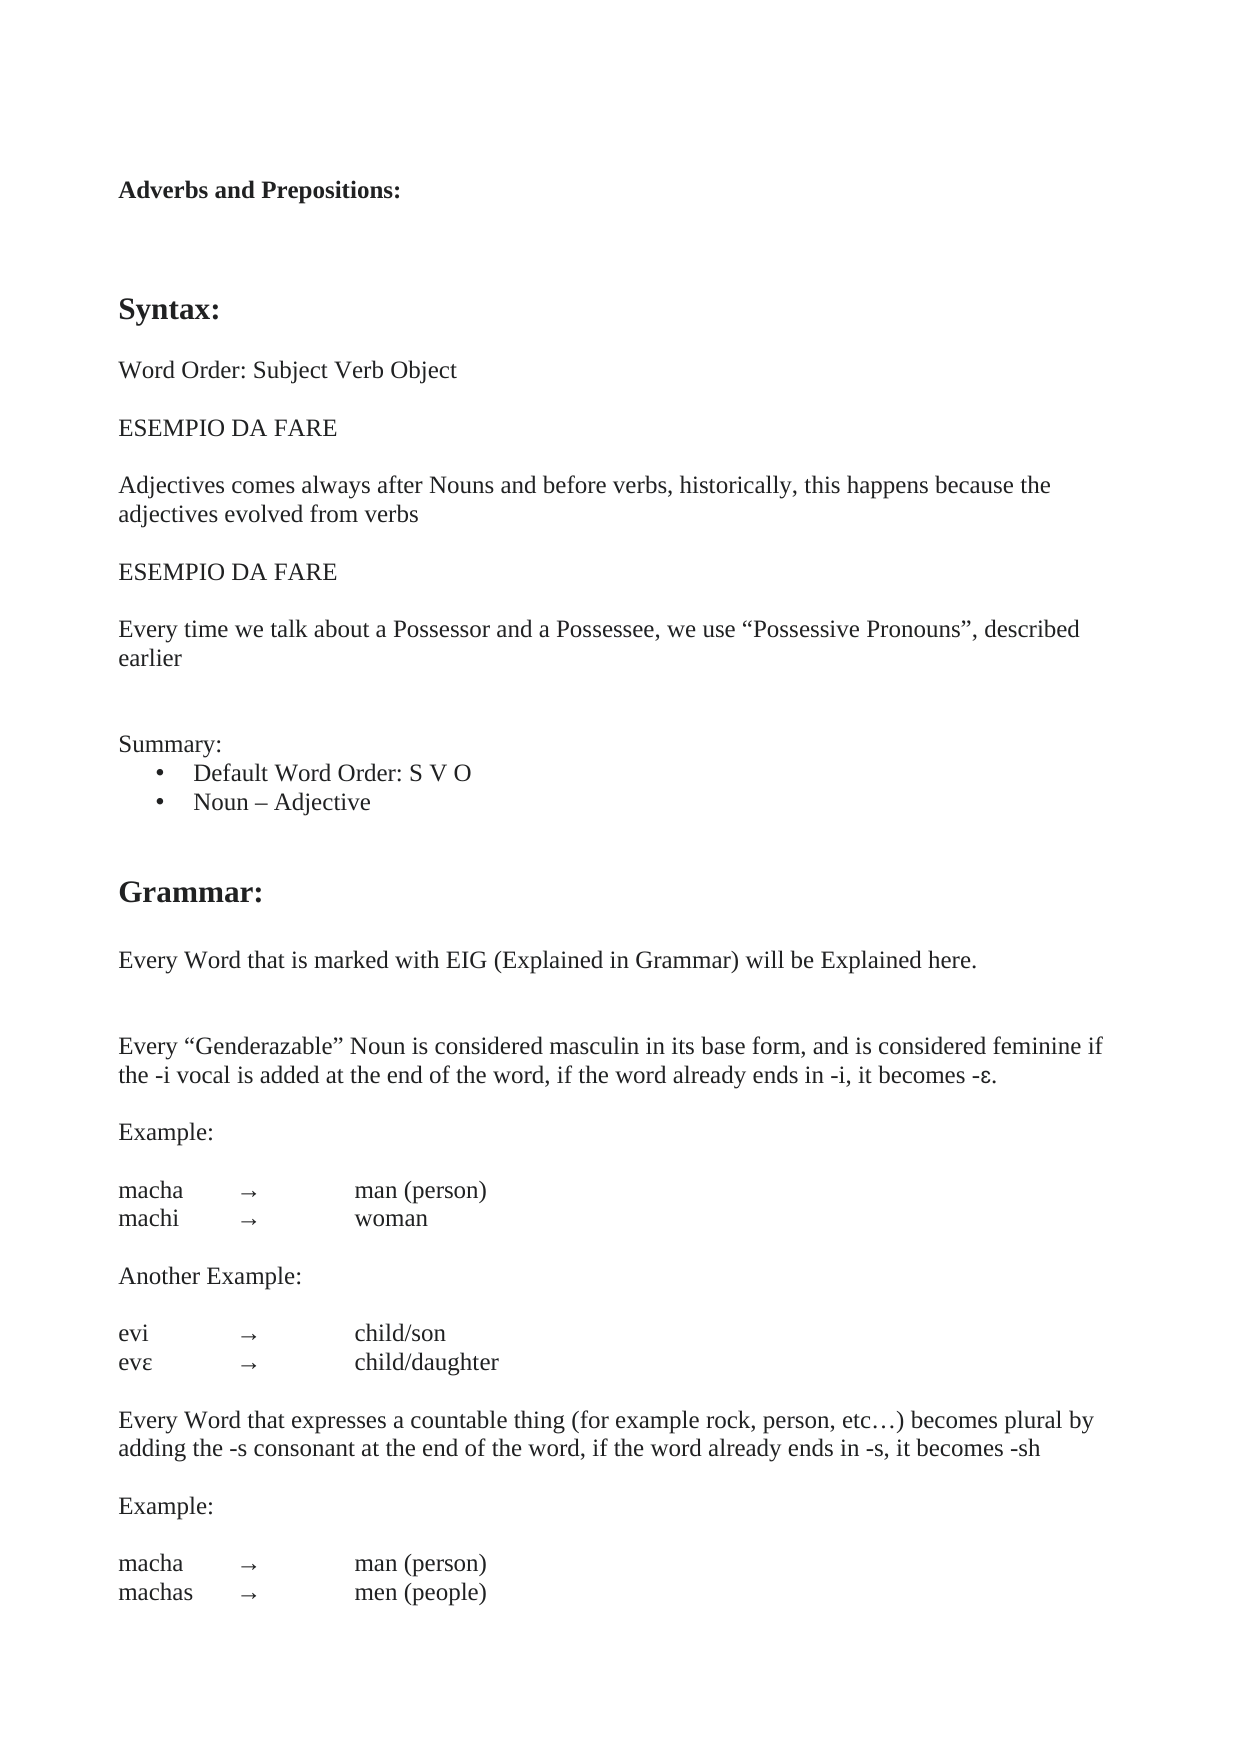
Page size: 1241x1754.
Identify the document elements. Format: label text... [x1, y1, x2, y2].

text ESEMPIO DA FARE [118, 557, 1122, 585]
text Every “Genderazable” Noun is considered masculin in its base form, and is considered feminine if the -i vocal is added at the end of the word, if the word already ends in -i, it becomes -ɛ. [118, 1031, 1122, 1088]
list Default Word Order: S V O [156, 758, 1122, 787]
text Adverbs and Prepositions: [118, 176, 1122, 204]
text macha → man (person) [118, 1175, 1122, 1203]
text Summary: [118, 729, 1122, 758]
text Word Order: Subject Verb Object [118, 355, 1122, 384]
text Every Word that expresses a countable thing (for example rock, person, etc…) becomes plural by adding the -s consonant at the end of the word, if the word already ends in -s, it becomes -sh [118, 1405, 1122, 1462]
text Grammar: [118, 873, 1122, 909]
list Noun – Adjective [156, 787, 1122, 815]
text evi → child/son [118, 1318, 1122, 1347]
text Example: [118, 1117, 1122, 1146]
text evɛ → child/daughter [118, 1347, 1122, 1376]
text Another Example: [118, 1261, 1122, 1290]
text Example: [118, 1491, 1122, 1520]
text Syntax: [118, 291, 1122, 327]
text machi → woman [118, 1203, 1122, 1232]
text Adjectives comes always after Nouns and before verbs, historically, this happens because the adjectives evolved from verbs [118, 470, 1122, 528]
text Every time we talk about a Possessor and a Possessee, we use “Possessive Pronouns”, described earlier [118, 614, 1122, 672]
text ESEMPIO DA FARE [118, 413, 1122, 442]
text Every Word that is marked with EIG (Explained in Grammar) will be Explained here. [118, 945, 1122, 973]
text machas → men (people) [118, 1577, 1122, 1606]
text macha → man (person) [118, 1548, 1122, 1577]
